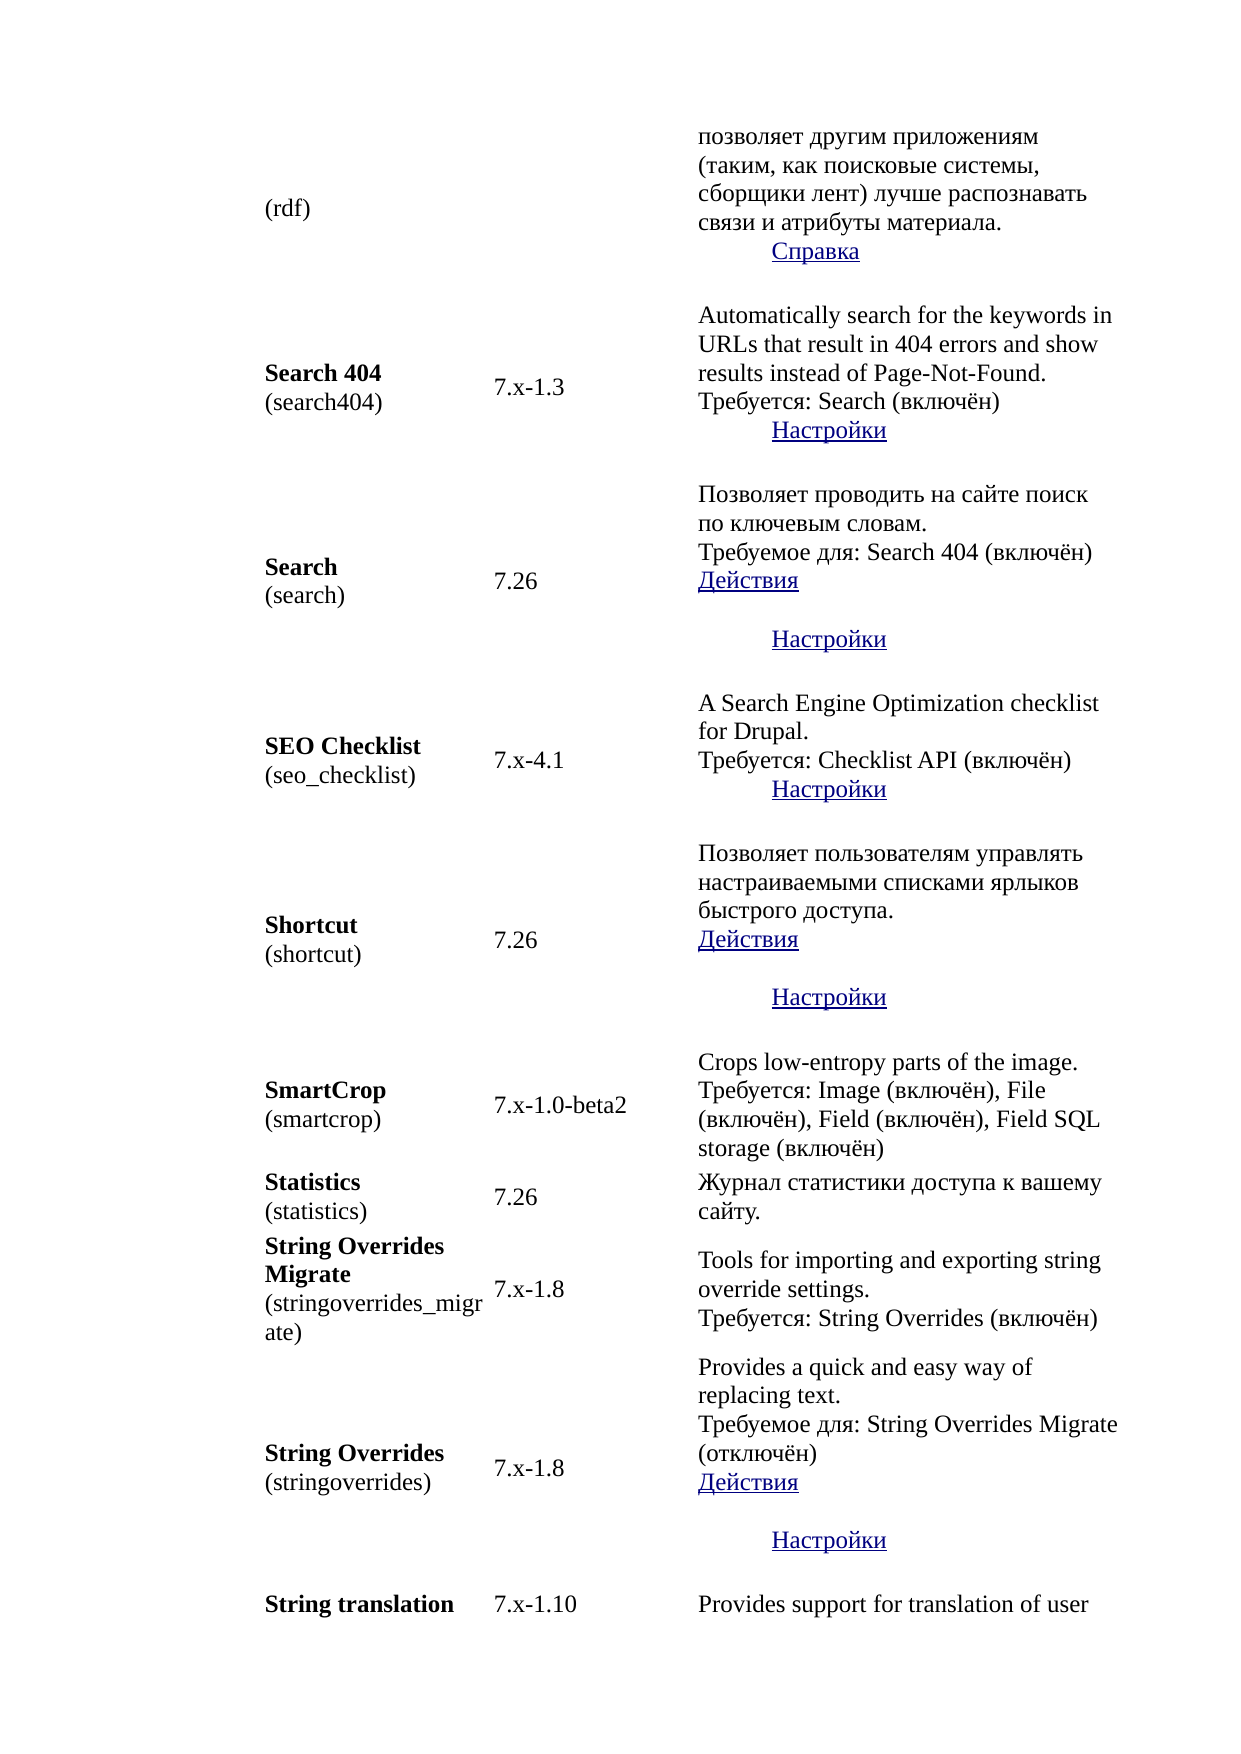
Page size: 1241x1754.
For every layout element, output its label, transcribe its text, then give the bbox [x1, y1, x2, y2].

table_cell SEO Checklist (seo_checklist) [262, 685, 491, 835]
table_cell SmartCrop (smartcrop) [262, 1044, 491, 1164]
table_cell (rdf) [262, 118, 491, 297]
table_cell [118, 685, 262, 835]
table_cell 7.x-1.3 [491, 297, 695, 476]
table_cell Search (search) [262, 476, 491, 685]
table_cell [491, 118, 695, 297]
table_cell Журнал статистики доступа к вашему сайту. [695, 1165, 1122, 1228]
table_cell Search 404 (search404) [262, 297, 491, 476]
table_cell Позволяет проводить на сайте поиск по ключевым словам. Требуемое для: Search 404 (включён) Действия Настройки [695, 476, 1122, 685]
table_cell Tools for importing and exporting string override settings. Требуется: String Overrides (включён) [695, 1228, 1122, 1349]
table_cell 7.x-1.10 [491, 1586, 695, 1621]
table_cell [118, 835, 262, 1044]
table_cell 7.x-1.8 [491, 1349, 695, 1586]
table_cell [118, 1228, 262, 1349]
table_cell [118, 1586, 262, 1621]
table_cell Crops low-entropy parts of the image. Требуется: Image (включён), File (включён), Field (включён), Field SQL storage (включён) [695, 1044, 1122, 1164]
table_cell [118, 476, 262, 685]
table_cell String Overrides (stringoverrides) [262, 1349, 491, 1586]
table_cell 7.26 [491, 1165, 695, 1228]
table_cell [118, 118, 262, 297]
table_cell 7.26 [491, 476, 695, 685]
table_cell String Overrides Migrate (stringoverrides_migrate) [262, 1228, 491, 1349]
table_cell Shortcut (shortcut) [262, 835, 491, 1044]
table_cell [118, 1165, 262, 1228]
table_cell Provides a quick and easy way of replacing text. Требуемое для: String Overrides Migrate (отключён) Действия Настройки [695, 1349, 1122, 1586]
table_cell 7.x-1.8 [491, 1228, 695, 1349]
table_cell Statistics (statistics) [262, 1165, 491, 1228]
table_cell A Search Engine Optimization checklist for Drupal. Требуется: Checklist API (включён) Настройки [695, 685, 1122, 835]
table_cell [118, 1349, 262, 1586]
table_cell 7.26 [491, 835, 695, 1044]
table_cell позволяет другим приложениям (таким, как поисковые системы, сборщики лент) лучше распознавать связи и атрибуты материала. Справка [695, 118, 1122, 297]
table_cell String translation [262, 1586, 491, 1621]
table_cell Automatically search for the keywords in URLs that result in 404 errors and show results instead of Page-Not-Found. Требуется: Search (включён) Настройки [695, 297, 1122, 476]
table_cell 7.x-4.1 [491, 685, 695, 835]
table_cell [118, 1044, 262, 1164]
table_cell [118, 297, 262, 476]
table_cell 7.x-1.0-beta2 [491, 1044, 695, 1164]
table_cell Позволяет пользователям управлять настраиваемыми списками ярлыков быстрого доступа. Действия Настройки [695, 835, 1122, 1044]
table_cell Provides support for translation of user [695, 1586, 1122, 1621]
